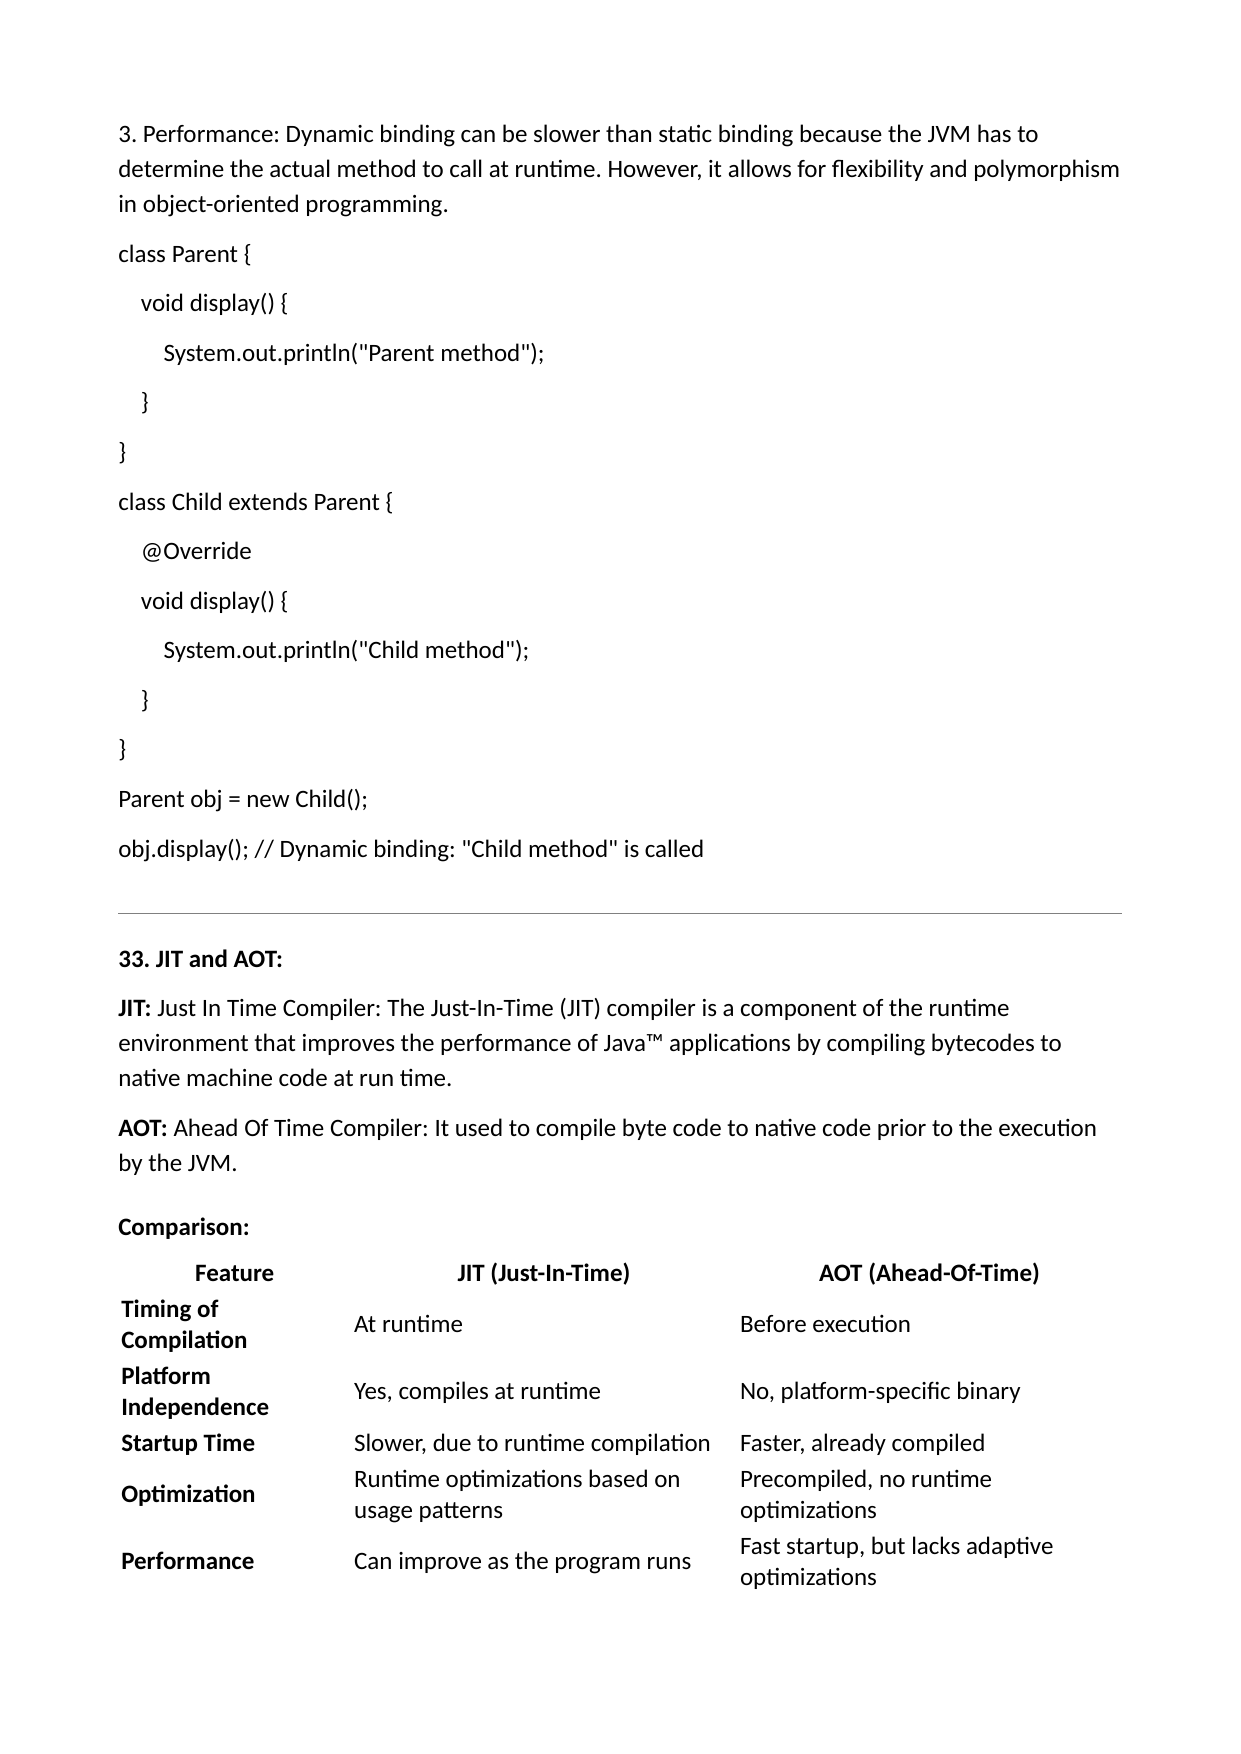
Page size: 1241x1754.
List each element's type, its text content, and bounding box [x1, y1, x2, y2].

table_cell Precompiled, no runtime optimizations [737, 1461, 1122, 1527]
text } [118, 684, 1122, 714]
text obj.display(); // Dynamic binding: "Child method" is called [118, 833, 1122, 863]
text 33. JIT and AOT: [118, 943, 1122, 973]
table_header JIT (Just-In-Time) [351, 1254, 737, 1290]
table_cell Performance [118, 1528, 351, 1594]
text class Parent { [118, 238, 1122, 268]
text } [118, 733, 1122, 764]
text Parent obj = new Child(); [118, 783, 1122, 814]
text System.out.println("Child method"); [118, 634, 1122, 665]
text JIT: Just In Time Compiler: The Just-In-Time (JIT) compiler is a component of the runtime environment that improves the performance of Java™ applications by compiling bytecodes to native machine code at run time. [118, 992, 1122, 1093]
text @Override [118, 535, 1122, 566]
table_cell Runtime optimizations based on usage patterns [351, 1461, 737, 1527]
table_cell Can improve as the program runs [351, 1528, 737, 1594]
table_cell Yes, compiles at runtime [351, 1357, 737, 1424]
table_cell Timing of Compilation [118, 1290, 351, 1357]
table_cell Slower, due to runtime compilation [351, 1424, 737, 1461]
text System.out.println("Parent method"); [118, 337, 1122, 367]
table_header AOT (Ahead-Of-Time) [737, 1254, 1122, 1290]
text 3. Performance: Dynamic binding can be slower than static binding because the JVM has to determine the actual method to call at runtime. However, it allows for flexibility and polymorphism in object-oriented programming. [118, 118, 1122, 219]
table_cell Faster, already compiled [737, 1424, 1122, 1461]
table_cell At runtime [351, 1290, 737, 1357]
table_cell Fast startup, but lacks adaptive optimizations [737, 1528, 1122, 1594]
table_header Feature [118, 1254, 351, 1290]
text AOT: Ahead Of Time Compiler: It used to compile byte code to native code prior to the execution by the JVM. [118, 1112, 1122, 1177]
table_cell Platform Independence [118, 1357, 351, 1424]
text } [118, 436, 1122, 467]
table_cell Before execution [737, 1290, 1122, 1357]
table_cell No, platform-specific binary [737, 1357, 1122, 1424]
text } [118, 386, 1122, 417]
text void display() { [118, 585, 1122, 615]
table_cell Optimization [118, 1461, 351, 1527]
subtitle Comparison: [118, 1211, 1122, 1242]
text void display() { [118, 287, 1122, 318]
text class Child extends Parent { [118, 486, 1122, 516]
table_cell Startup Time [118, 1424, 351, 1461]
